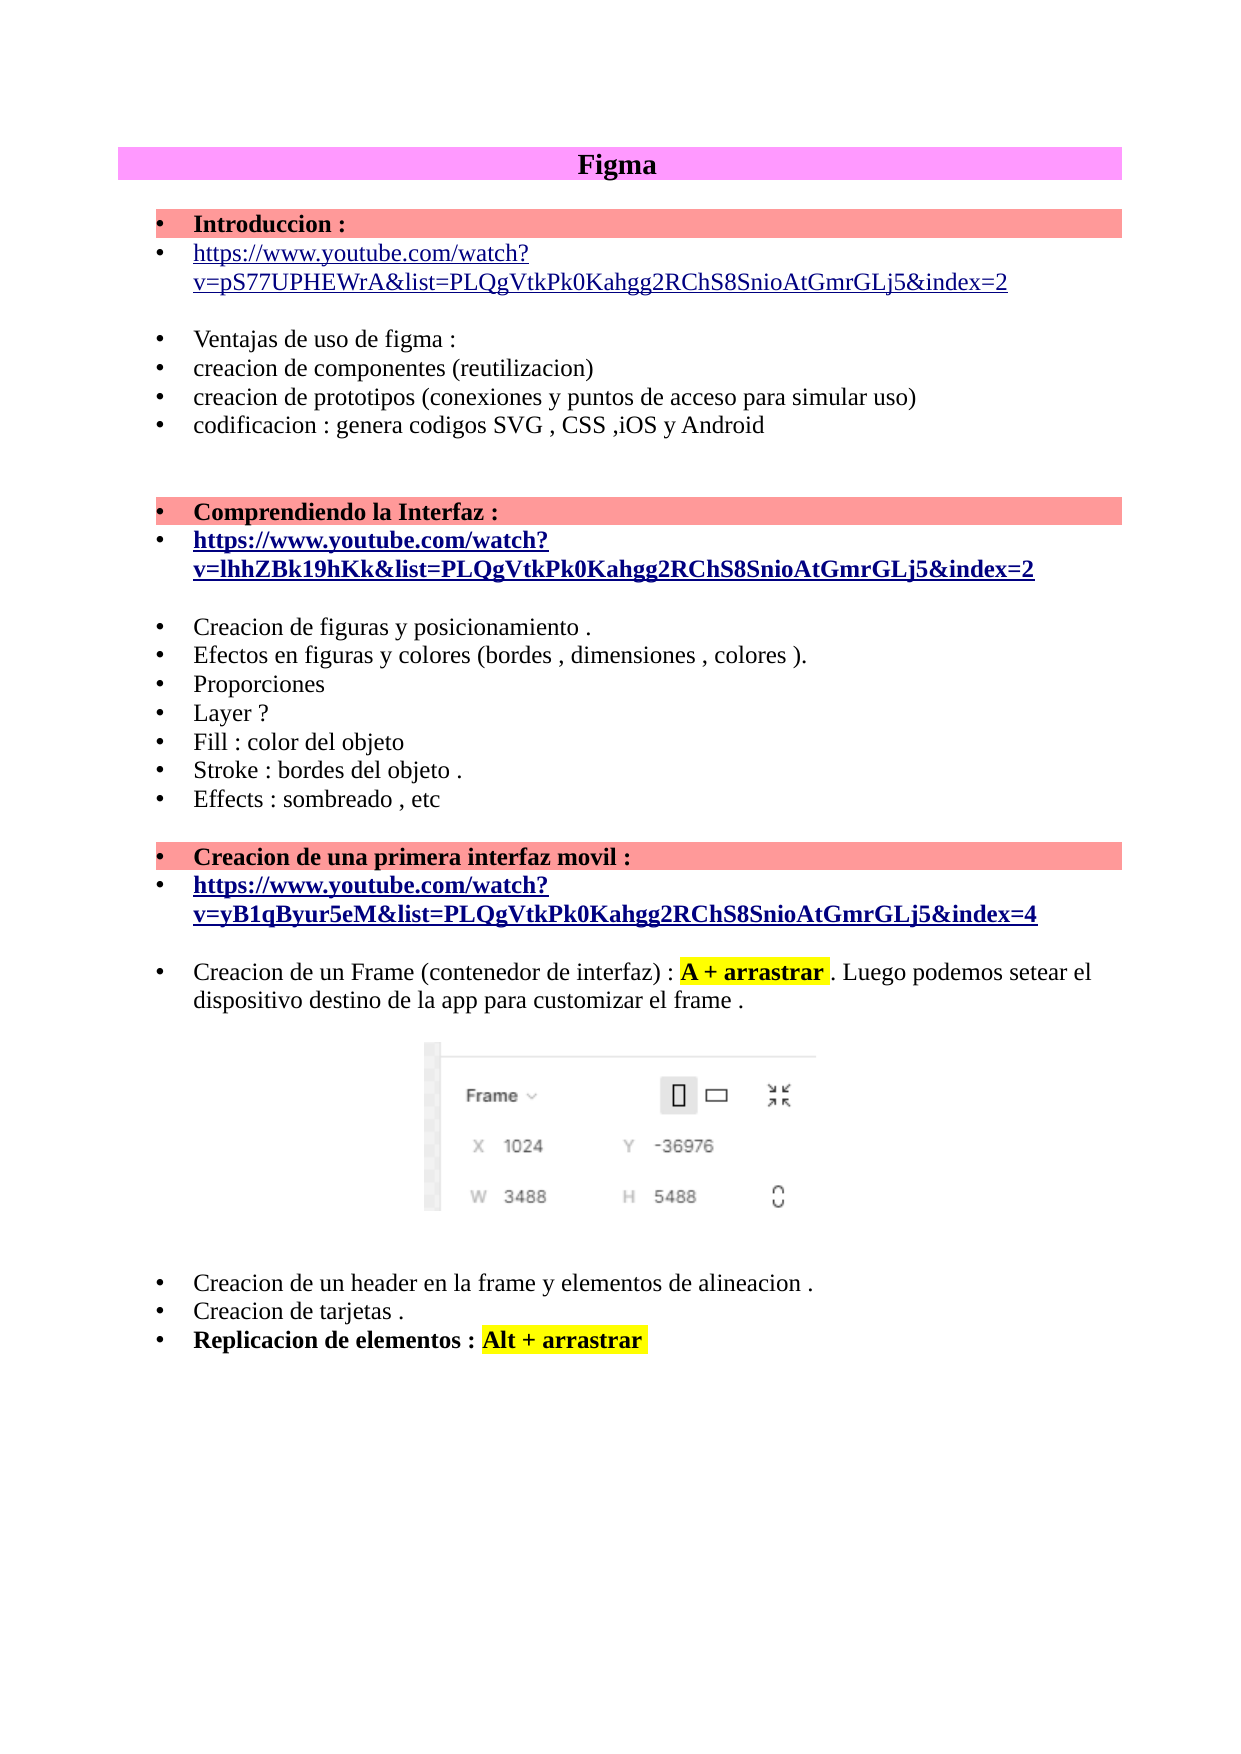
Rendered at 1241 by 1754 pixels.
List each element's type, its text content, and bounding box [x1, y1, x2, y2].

list https://www.youtube.com/watch?v=yB1qByur5eM&list=PLQgVtkPk0Kahgg2RChS8SnioAtGmrGLj5&index=4 [156, 870, 1122, 928]
list Creacion de figuras y posicionamiento . [156, 612, 1122, 640]
list Comprendiendo la Interfaz : [156, 497, 1122, 525]
list Creacion de un header en la frame y elementos de alineacion . [156, 1268, 1122, 1296]
list Proporciones [156, 669, 1122, 698]
list Creacion de tarjetas . [156, 1296, 1122, 1325]
list Ventajas de uso de figma : [156, 324, 1122, 353]
list creacion de prototipos (conexiones y puntos de acceso para simular uso) [156, 382, 1122, 410]
list creacion de componentes (reutilizacion) [156, 353, 1122, 382]
list Stroke : bordes del objeto . [156, 755, 1122, 784]
list Replicacion de elementos : Alt + arrastrar [156, 1325, 1122, 1354]
list codificacion : genera codigos SVG , CSS ,iOS y Android [156, 410, 1122, 439]
list Creacion de una primera interfaz movil : [156, 842, 1122, 870]
list Creacion de un Frame (contenedor de interfaz) : A + arrastrar . Luego podemos setear el dispositivo destino de la app para customizar el frame . [156, 957, 1122, 1014]
list https://www.youtube.com/watch?v=lhhZBk19hKk&list=PLQgVtkPk0Kahgg2RChS8SnioAtGmrGLj5&index=2 [156, 525, 1122, 583]
list Efectos en figuras y colores (bordes , dimensiones , colores ). [156, 640, 1122, 669]
list Fill : color del objeto [156, 727, 1122, 755]
list https://www.youtube.com/watch?v=pS77UPHEWrA&list=PLQgVtkPk0Kahgg2RChS8SnioAtGmrGLj5&index=2 [156, 238, 1122, 295]
text Figma [118, 147, 1122, 180]
list Layer ? [156, 698, 1122, 727]
picture [424, 1042, 817, 1211]
list Effects : sombreado , etc [156, 784, 1122, 813]
list Introduccion : [156, 209, 1122, 238]
